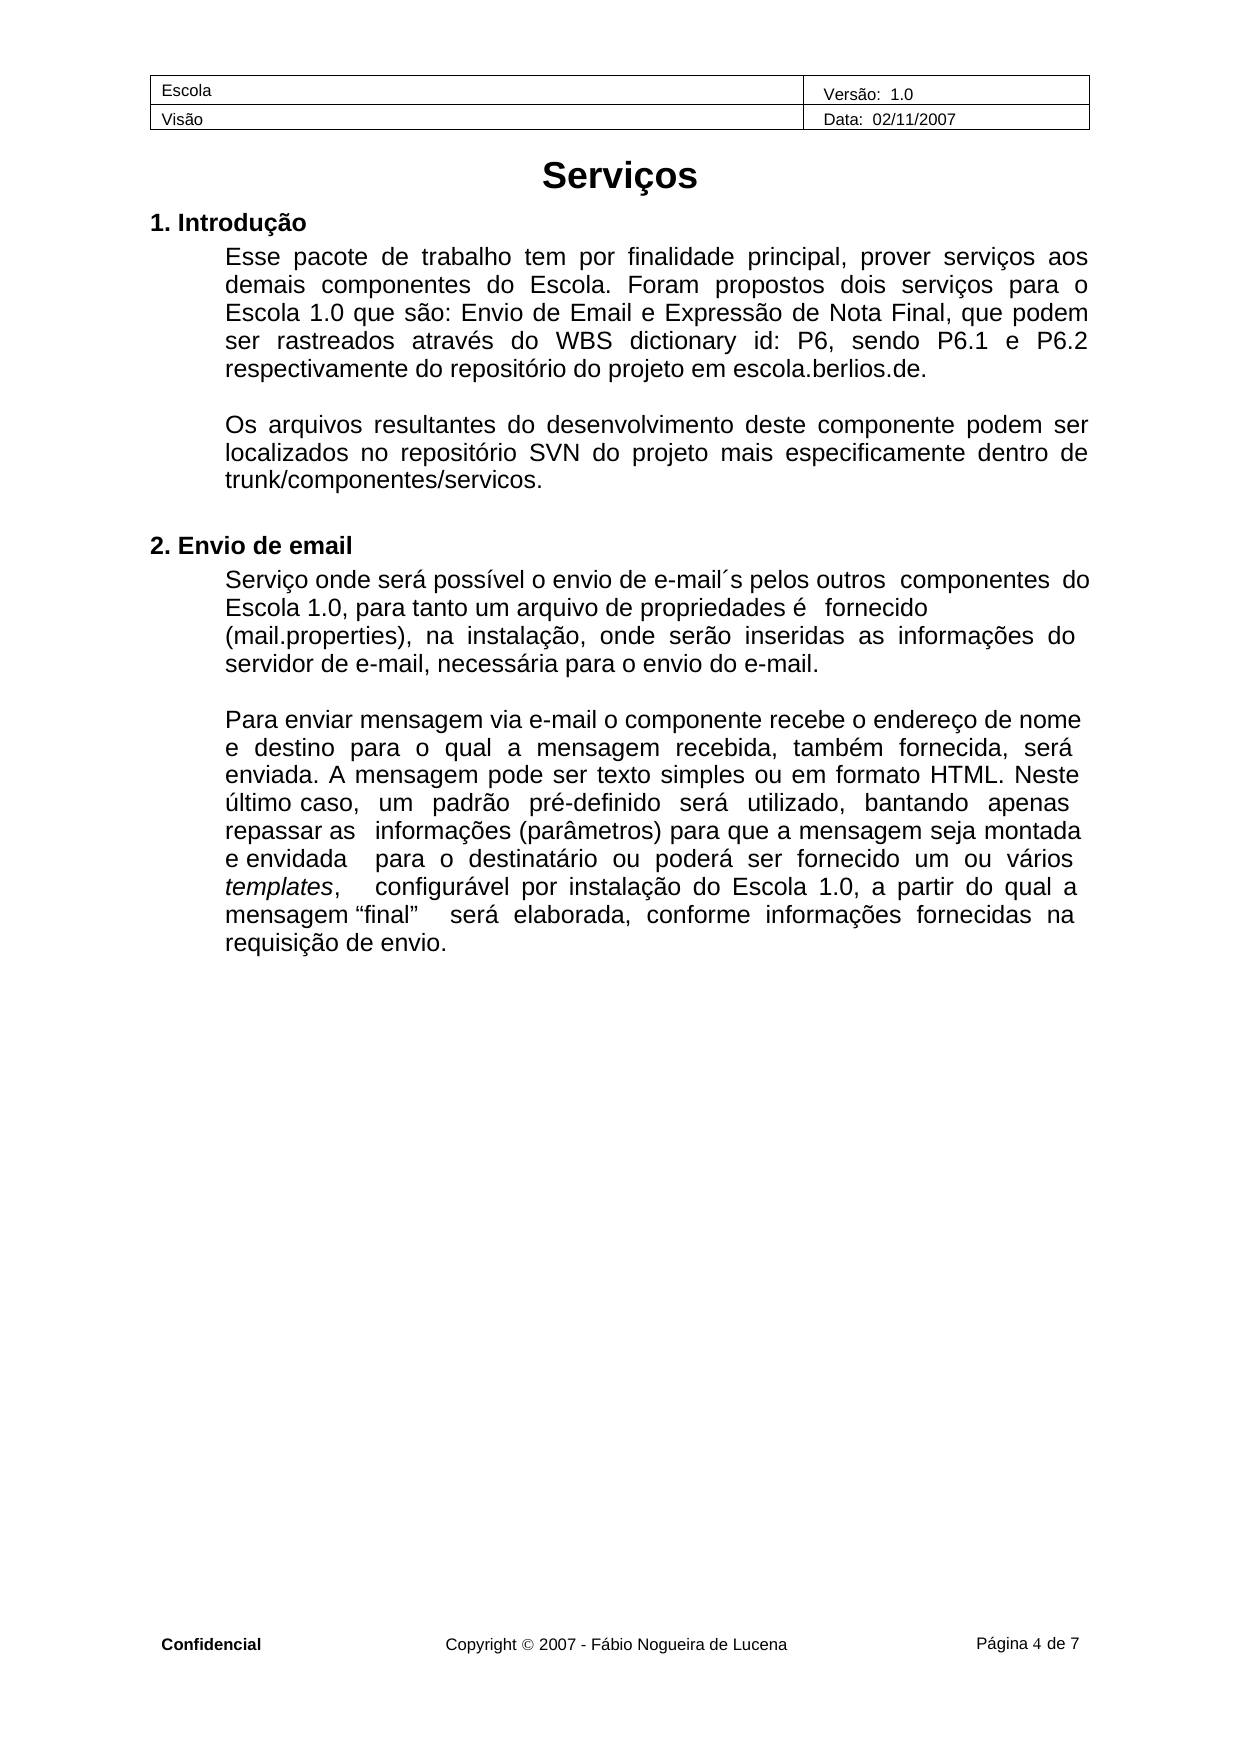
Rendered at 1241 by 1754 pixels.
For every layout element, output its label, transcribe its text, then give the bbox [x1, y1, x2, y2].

text Os arquivos resultantes do desenvolvimento deste componente podem ser localizados no repositório SVN do projeto mais especificamente dentro de trunk/componentes/servicos. [225, 410, 1090, 494]
text Para enviar mensagem via e-mail o componente recebe o endereço de nome e destino para o qual a mensagem recebida, também fornecida, será enviada. A mensagem pode ser texto simples ou em formato HTML. Neste último caso, um padrão pré-definido será utilizado, bantando apenas repassar as informações (parâmetros) para que a mensagem seja montada e envidada para o destinatário ou poderá ser fornecido um ou vários templates, configurável por instalação do Escola 1.0, a partir do qual a mensagem “final” será elaborada, conforme informações fornecidas na requisição de envio. [150, 705, 1090, 957]
subtitle Introdução [150, 209, 1090, 237]
text Serviços [150, 154, 1090, 196]
text Serviço onde será possível o envio de e-mail´s pelos outros componentes do Escola 1.0, para tanto um arquivo de propriedades é fornecido (mail.properties), na instalação, onde serão inseridas as informações do servidor de e-mail, necessária para o envio do e-mail. [150, 566, 1090, 677]
subtitle Envio de email [150, 532, 1090, 559]
text Esse pacote de trabalho tem por finalidade principal, prover serviços aos demais componentes do Escola. Foram propostos dois serviços para o Escola 1.0 que são: Envio de Email e Expressão de Nota Final, que podem ser rastreados através do WBS dictionary id: P6, sendo P6.1 e P6.2 respectivamente do repositório do projeto em escola.berlios.de. [225, 243, 1090, 382]
